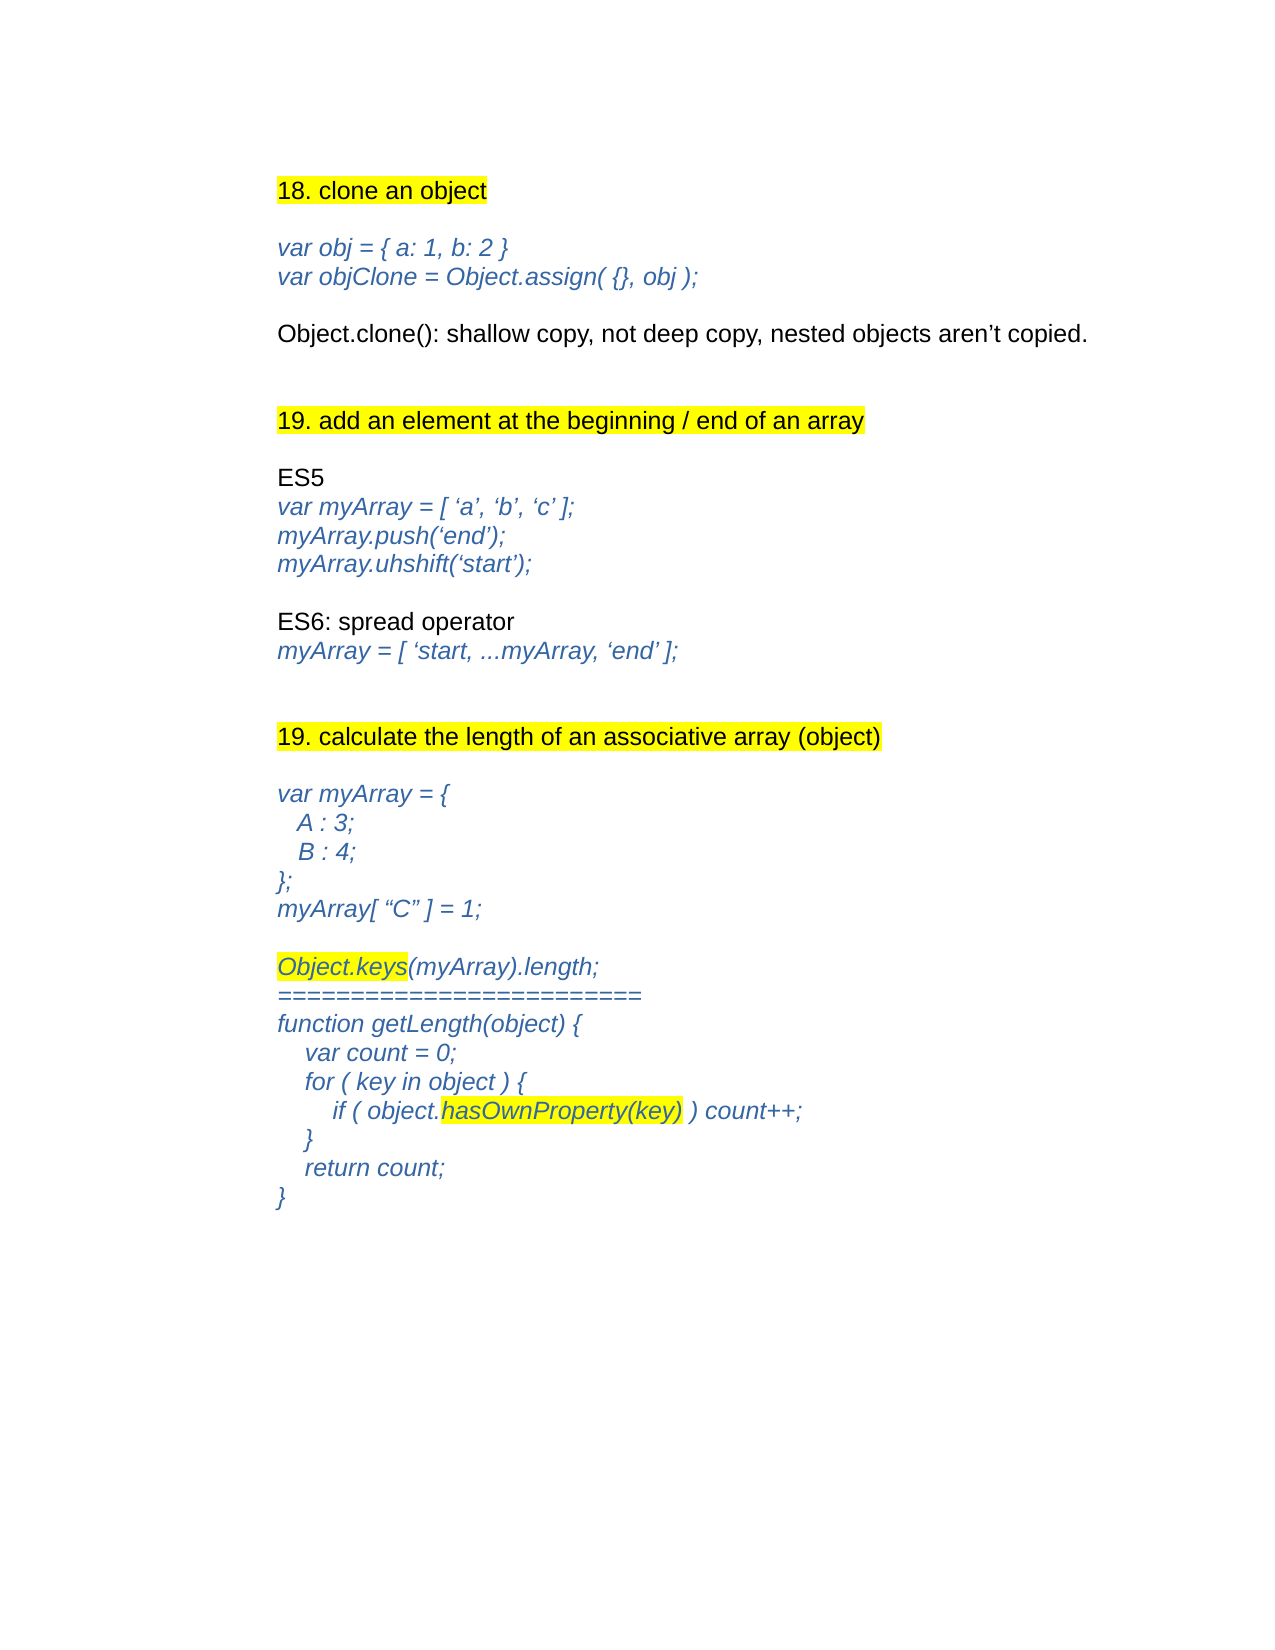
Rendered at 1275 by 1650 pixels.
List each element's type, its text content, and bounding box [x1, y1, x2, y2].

text 19. calculate the length of an associative array (object) [277, 722, 1156, 751]
text var count = 0; [277, 1038, 1156, 1067]
text myArray = [ ‘start, ...myArray, ‘end’ ]; [277, 636, 1156, 664]
text myArray[ “C” ] = 1; [277, 894, 1156, 923]
text var myArray = [ ‘a’, ‘b’, ‘c’ ]; [277, 492, 1156, 521]
text var objClone = Object.assign( {}, obj ); [277, 262, 1156, 291]
text }; [277, 866, 1156, 894]
text B : 4; [277, 837, 1156, 866]
text myArray.uhshift(‘start’); [277, 549, 1156, 578]
text if ( object.hasOwnProperty(key) ) count++; [277, 1096, 1156, 1124]
text for ( key in object ) { [277, 1067, 1156, 1096]
text function getLength(object) { [277, 1009, 1156, 1038]
text 19. add an element at the beginning / end of an array [277, 406, 1156, 434]
text ========================= [277, 981, 1156, 1009]
text 18. clone an object [277, 176, 1156, 204]
text Object.clone(): shallow copy, not deep copy, nested objects aren’t copied. [277, 319, 1156, 348]
text var myArray = { [277, 779, 1156, 808]
text var obj = { a: 1, b: 2 } [277, 233, 1156, 262]
text } [277, 1182, 1156, 1211]
text return count; [277, 1153, 1156, 1182]
text ES6: spread operator [277, 607, 1156, 636]
text myArray.push(‘end’); [277, 521, 1156, 549]
text A : 3; [277, 808, 1156, 837]
text ES5 [277, 463, 1156, 492]
text Object.keys(myArray).length; [277, 952, 1156, 981]
text } [277, 1124, 1156, 1153]
